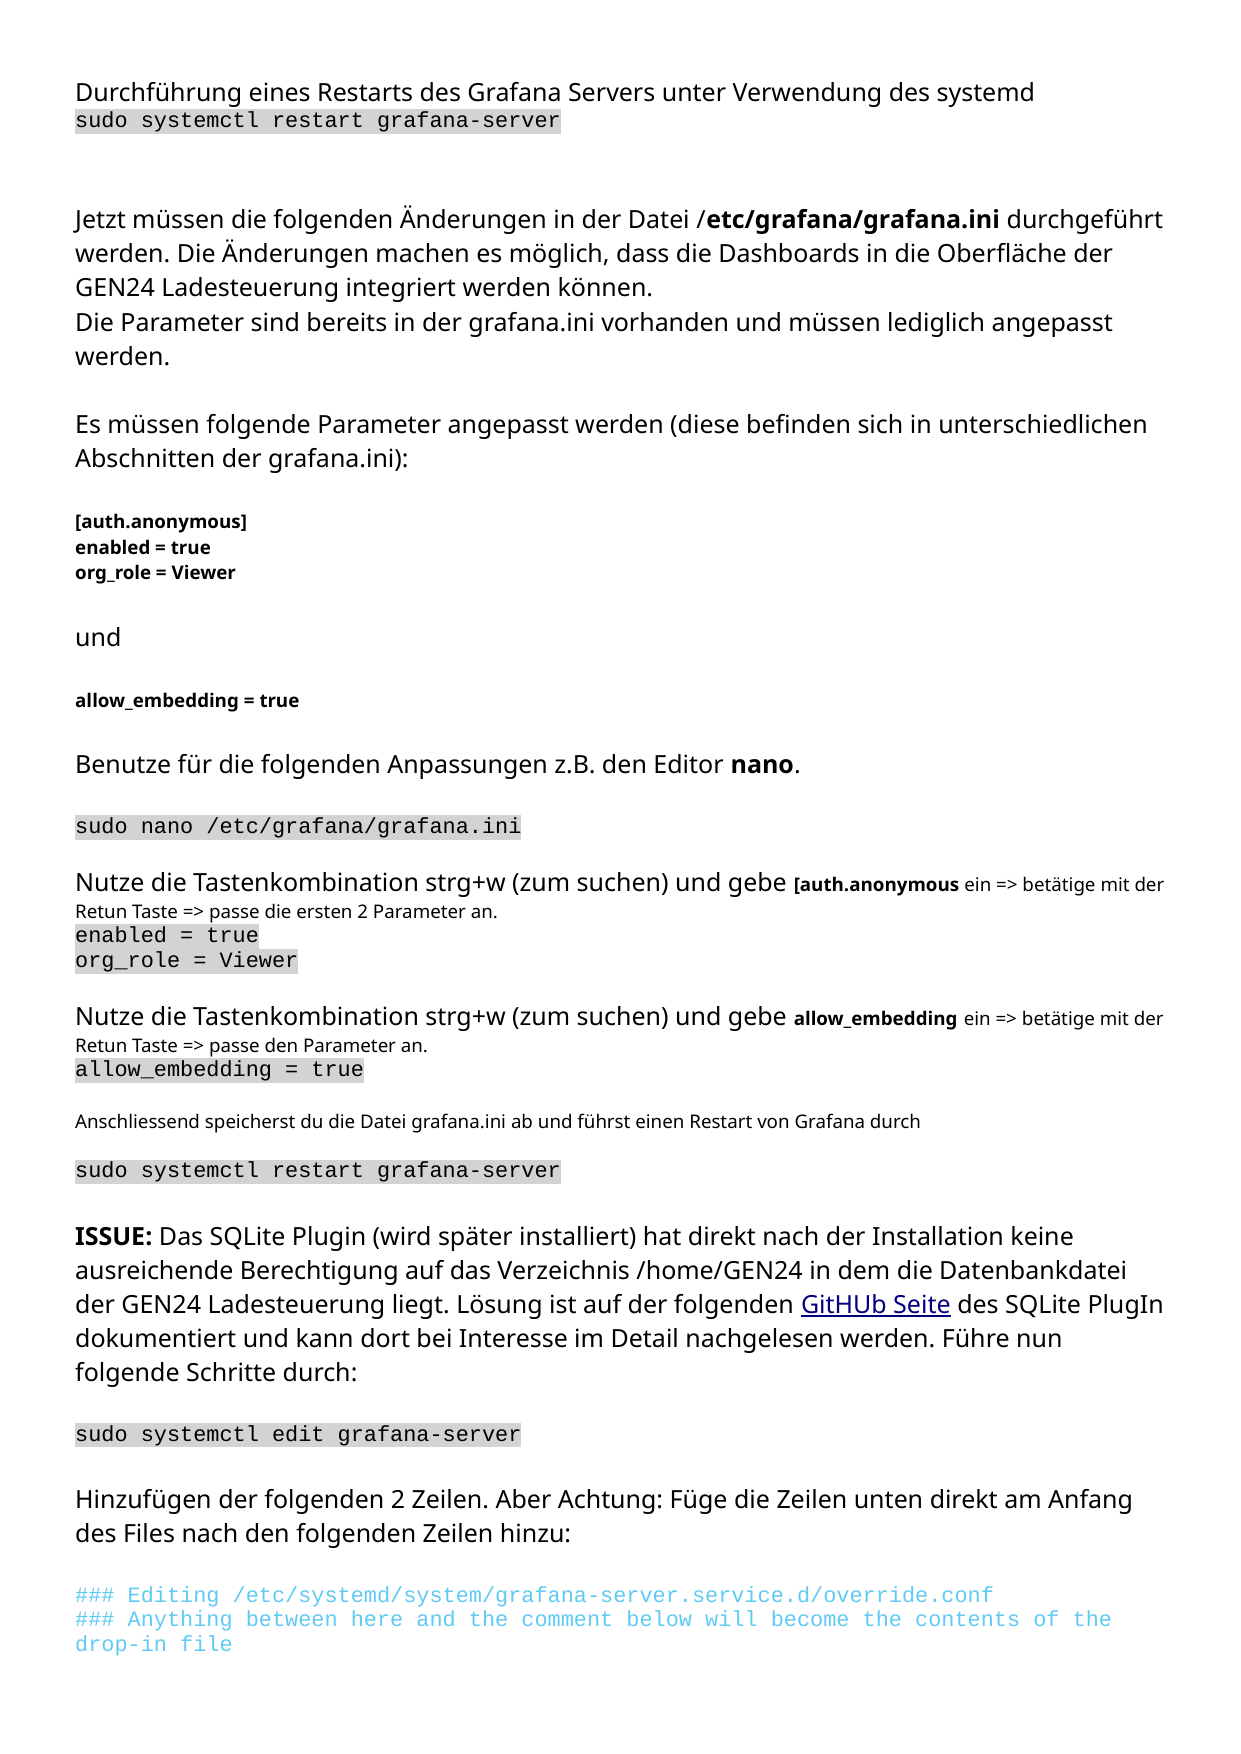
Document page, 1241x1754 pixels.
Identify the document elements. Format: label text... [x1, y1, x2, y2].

text [auth.anonymous] enabled = true org_role = Viewer [75, 508, 1165, 585]
text Durchführung eines Restarts des Grafana Servers unter Verwendung des systemd [75, 75, 1165, 109]
text Jetzt müssen die folgenden Änderungen in der Datei /etc/grafana/grafana.ini durchgeführt werden. Die Änderungen machen es möglich, dass die Dashboards in die Oberfläche der GEN24 Ladesteuerung integriert werden können. [75, 202, 1165, 304]
text sudo systemctl edit grafana-server [75, 1423, 1165, 1447]
text ### Anything between here and the comment below will become the contents of the drop-in file [75, 1608, 1165, 1658]
text Anschliessend speicherst du die Datei grafana.ini ab und führst einen Restart von Grafana durch [75, 1108, 1165, 1134]
text org_role = Viewer [75, 949, 1165, 974]
text und [75, 619, 1165, 653]
text sudo systemctl restart grafana-server [75, 109, 1165, 134]
text sudo systemctl restart grafana-server [75, 1159, 1165, 1184]
text Die Parameter sind bereits in der grafana.ini vorhanden und müssen lediglich angepasst werden. [75, 304, 1165, 372]
text Nutze die Tastenkombination strg+w (zum suchen) und gebe [auth.anonymous ein => betätige mit der Retun Taste => passe die ersten 2 Parameter an. [75, 864, 1165, 924]
text ISSUE: Das SQLite Plugin (wird später installiert) hat direkt nach der Installation keine ausreichende Berechtigung auf das Verzeichnis /home/GEN24 in dem die Datenbankdatei der GEN24 Ladesteuerung liegt. Lösung ist auf der folgenden GitHUb Seite des SQLite PlugIn dokumentiert und kann dort bei Interesse im Detail nachgelesen werden. Führe nun folgende Schritte durch: [75, 1218, 1165, 1389]
text sudo nano /etc/grafana/grafana.ini [75, 815, 1165, 840]
text allow_embedding = true [75, 1058, 1165, 1083]
text allow_embedding = true [75, 687, 1165, 713]
text Es müssen folgende Parameter angepasst werden (diese befinden sich in unterschiedlichen Abschnitten der grafana.ini): [75, 406, 1165, 474]
text Hinzufügen der folgenden 2 Zeilen. Aber Achtung: Füge die Zeilen unten direkt am Anfang des Files nach den folgenden Zeilen hinzu: [75, 1482, 1165, 1550]
text Nutze die Tastenkombination strg+w (zum suchen) und gebe allow_embedding ein => betätige mit der Retun Taste => passe den Parameter an. [75, 998, 1165, 1058]
text ### Editing /etc/systemd/system/grafana-server.service.d/override.conf [75, 1584, 1165, 1608]
text Benutze für die folgenden Anpassungen z.B. den Editor nano. [75, 747, 1165, 781]
text enabled = true [75, 924, 1165, 949]
